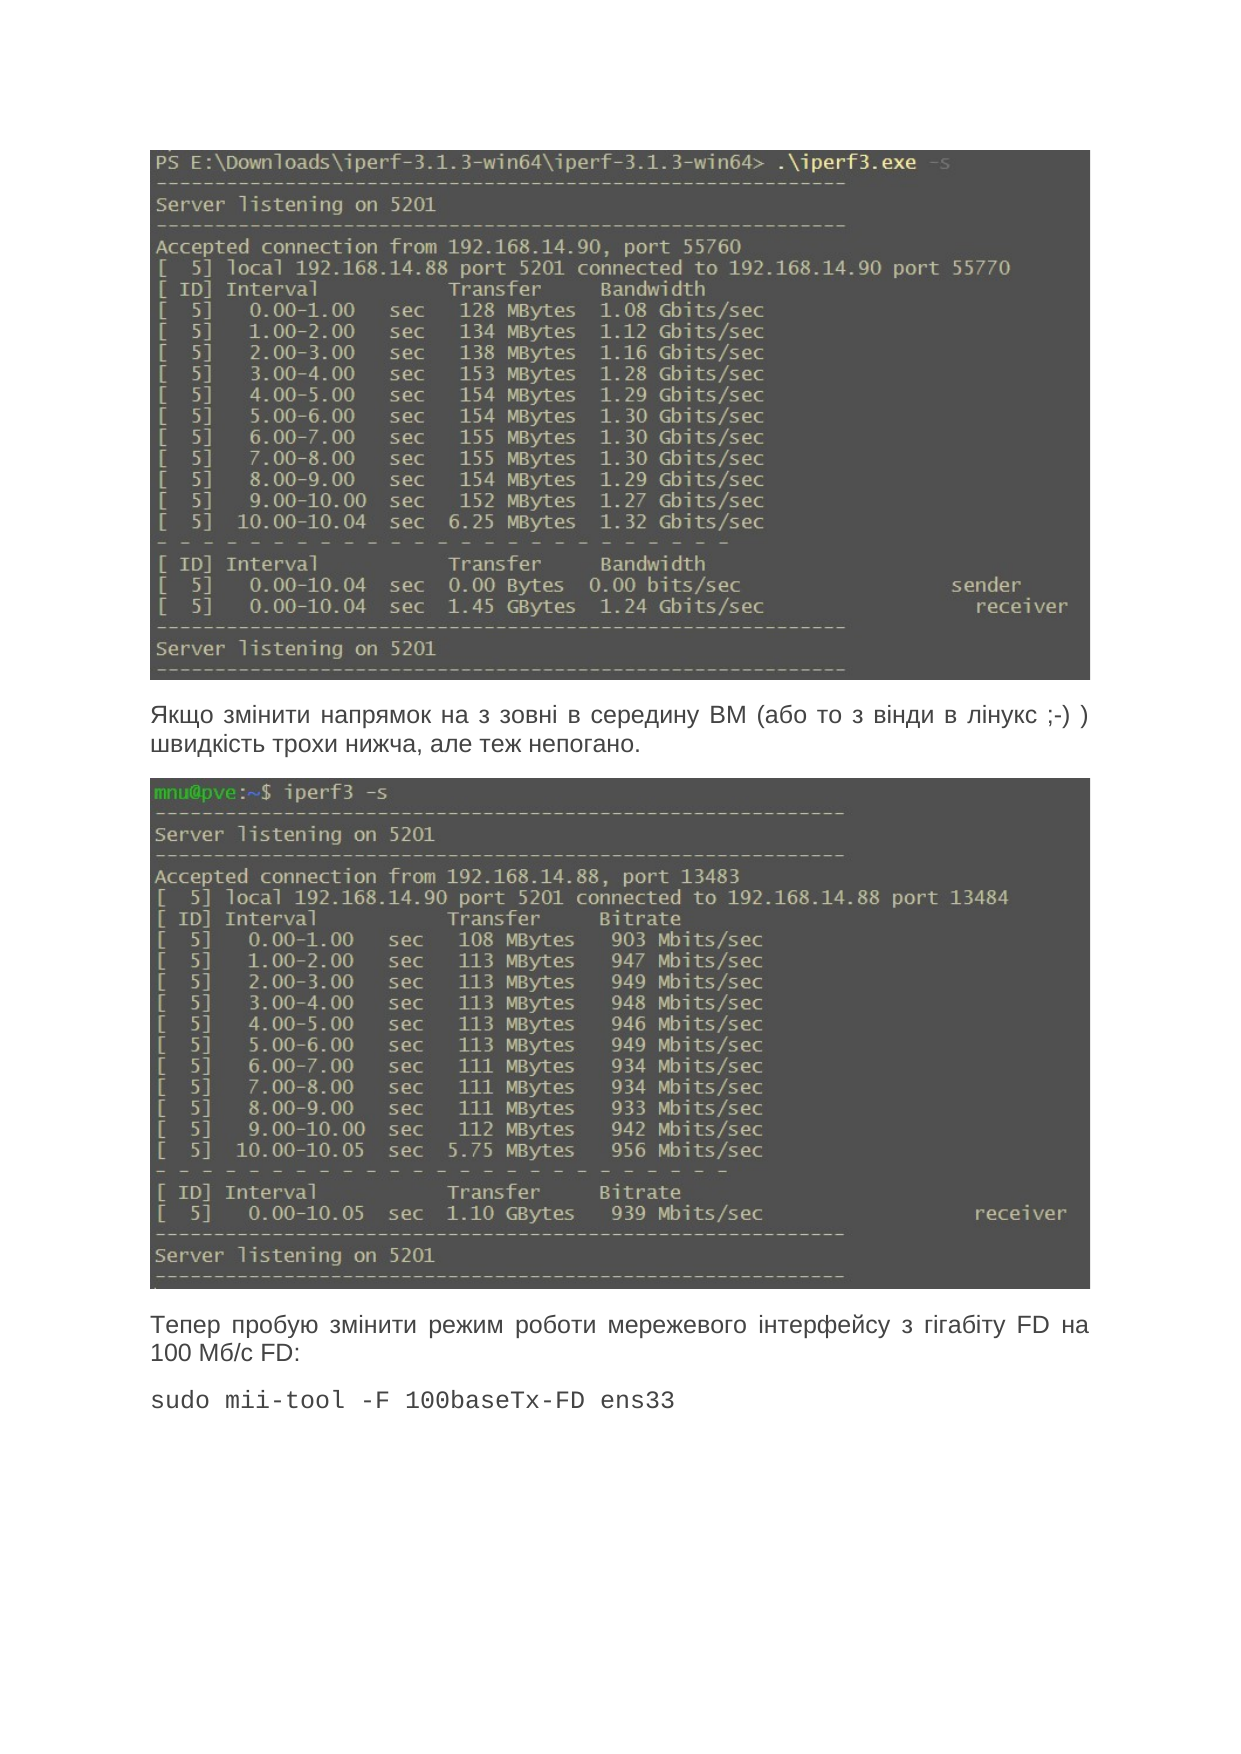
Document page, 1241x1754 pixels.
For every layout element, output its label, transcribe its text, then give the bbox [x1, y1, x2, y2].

picture [150, 778, 1091, 1289]
text sudo mii-tool -F 100baseTx-FD ens33 [150, 1388, 1090, 1416]
text Тепер пробую змінити режим роботи мережевого інтерфейсу з гігабіту FD на 100 Мб/с FD: [150, 1309, 1090, 1367]
picture [150, 150, 1091, 680]
text Якщо змінити напрямок на з зовні в середину ВМ (або то з вінди в лінукс ;-) ) швидкість трохи нижча, але теж непогано. [150, 700, 1090, 757]
